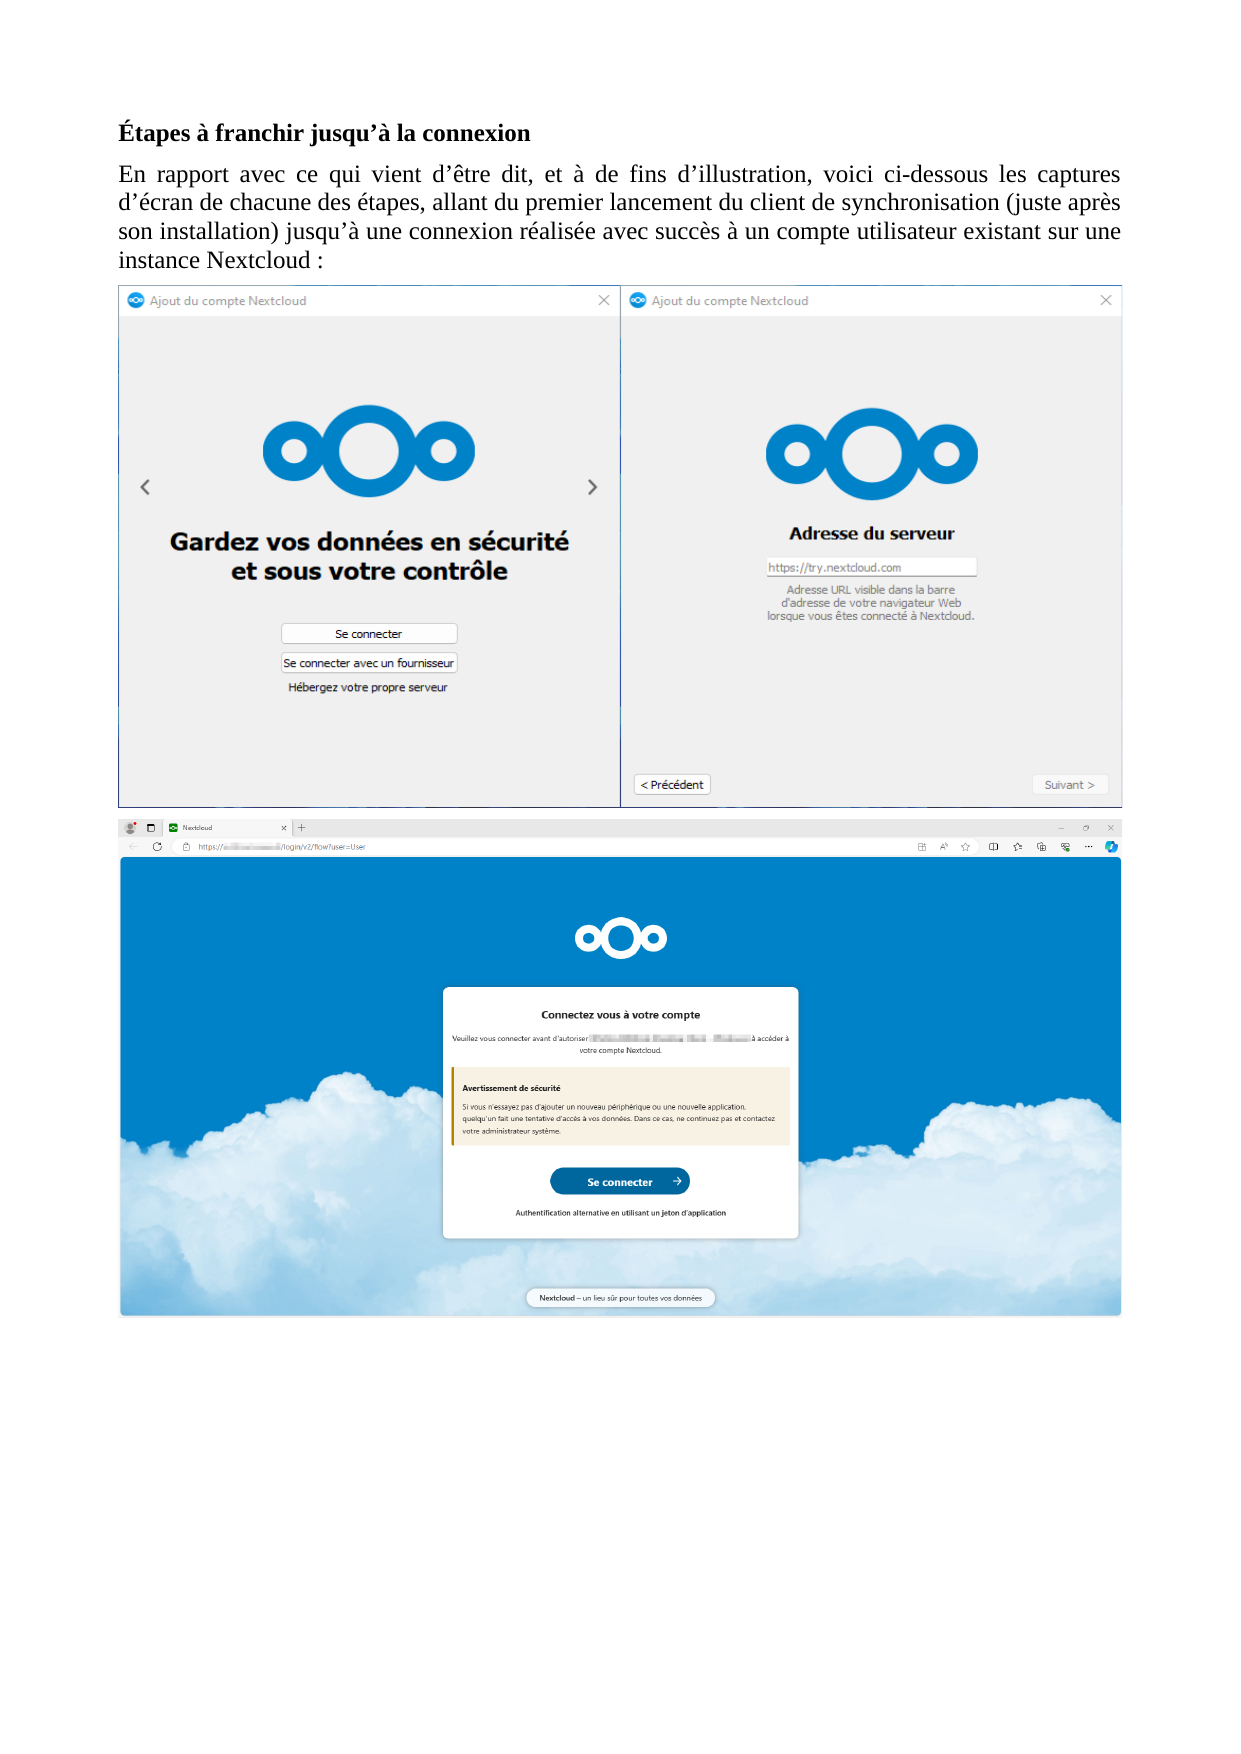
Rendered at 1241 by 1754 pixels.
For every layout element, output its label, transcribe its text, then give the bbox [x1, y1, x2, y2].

picture [118, 285, 1123, 808]
picture [118, 819, 1123, 1318]
text En rapport avec ce qui vient d’être dit, et à de fins d’illustration, voici ci-dessous les captures d’écran de chacune des étapes, allant du premier lancement du client de synchronisation (juste après son installation) jusqu’à une connexion réalisée avec succès à un compte utilisateur existant sur une instance Nextcloud : [118, 159, 1122, 274]
text Étapes à franchir jusqu’à la connexion [118, 118, 1122, 147]
